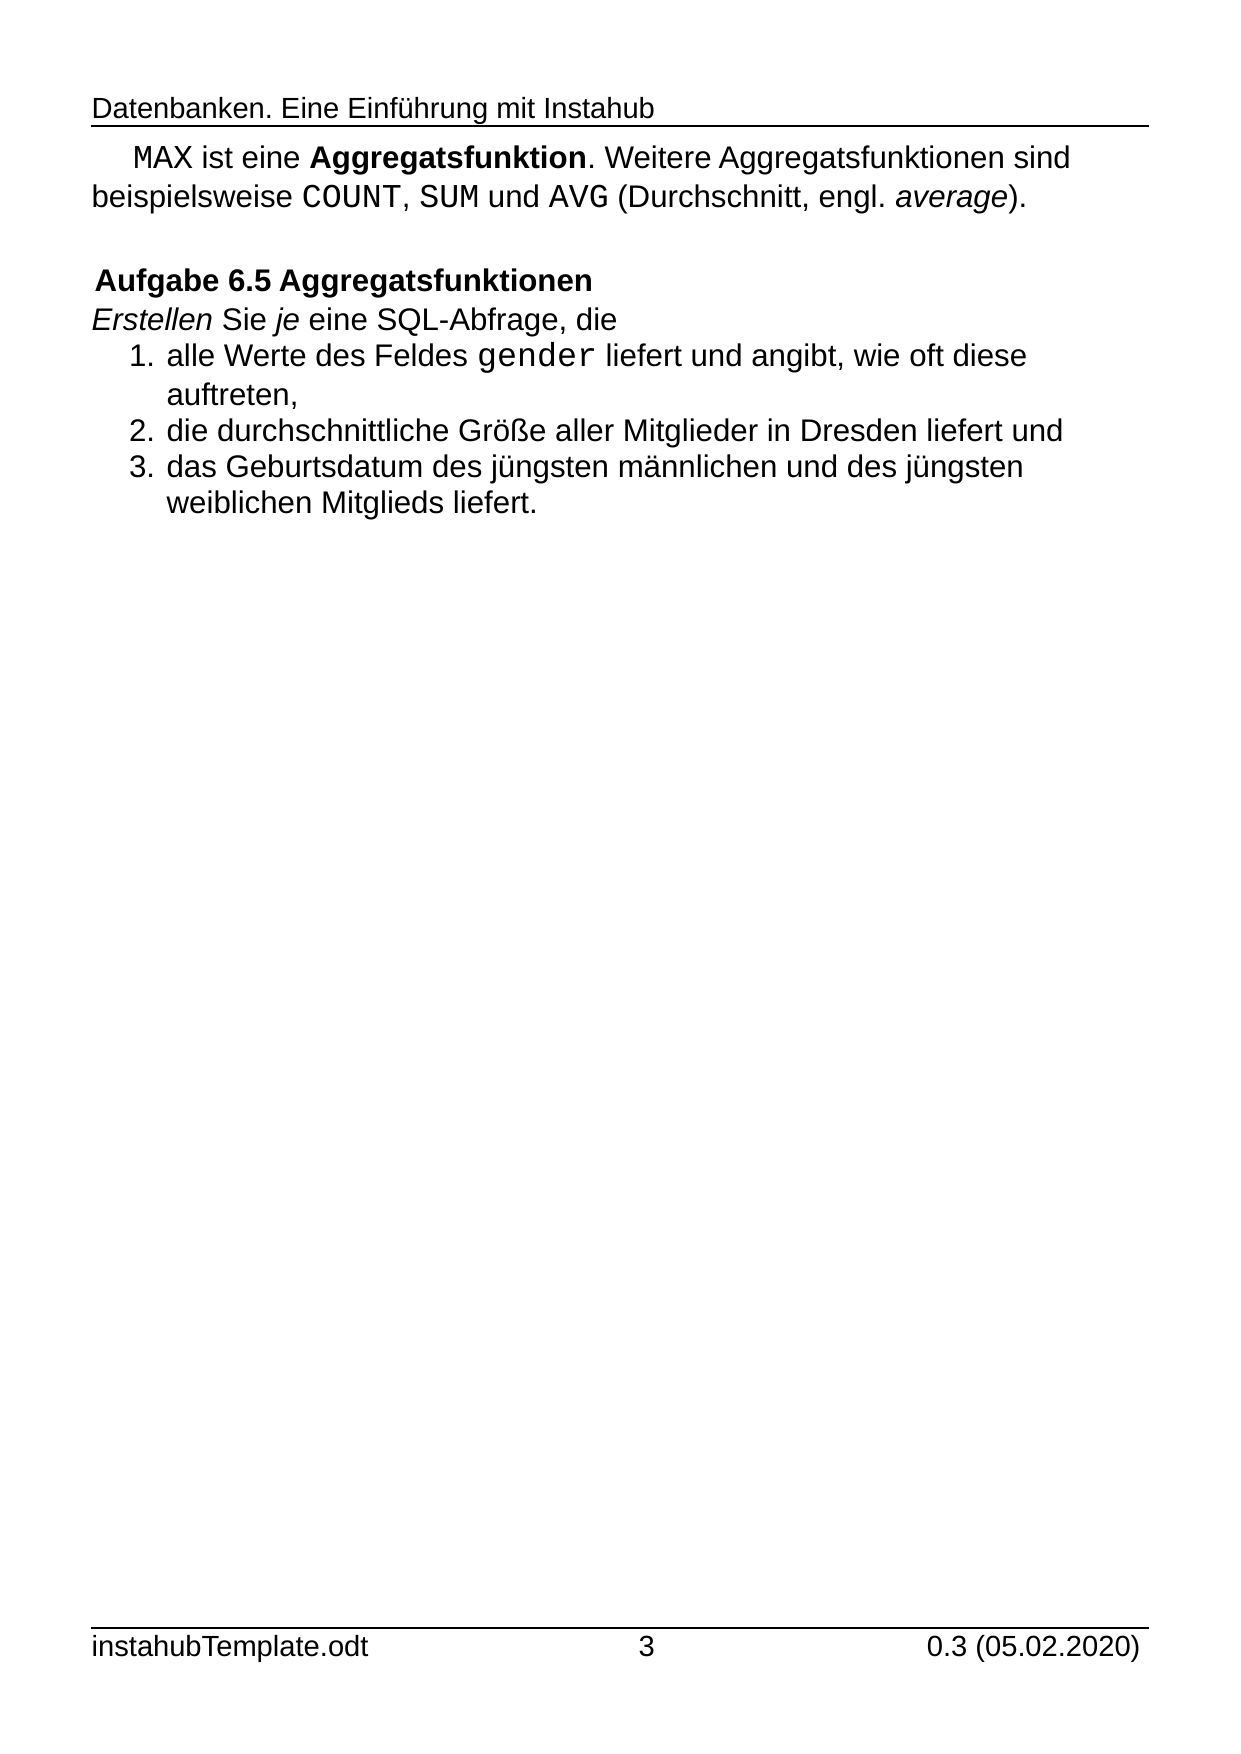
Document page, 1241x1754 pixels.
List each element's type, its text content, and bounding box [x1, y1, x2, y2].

list alle Werte des Feldes gender liefert und angibt, wie oft diese auftreten, [129, 337, 1149, 412]
list das Geburtsdatum des jüngsten männlichen und des jüngsten weiblichen Mitglieds liefert. [129, 448, 1149, 520]
text MAX ist eine Aggregatsfunktion. Weitere Aggregatsfunktionen sind beispielsweise COUNT, SUM und AVG (Durchschnitt, engl. average). [91, 139, 1149, 218]
list die durchschnittliche Größe aller Mitglieder in Dresden liefert und [129, 412, 1149, 448]
text Erstellen Sie je eine SQL-Abfrage, die [91, 301, 1149, 337]
subtitle Aufgabe 6.5 Aggregatsfunktionen [91, 259, 1149, 301]
